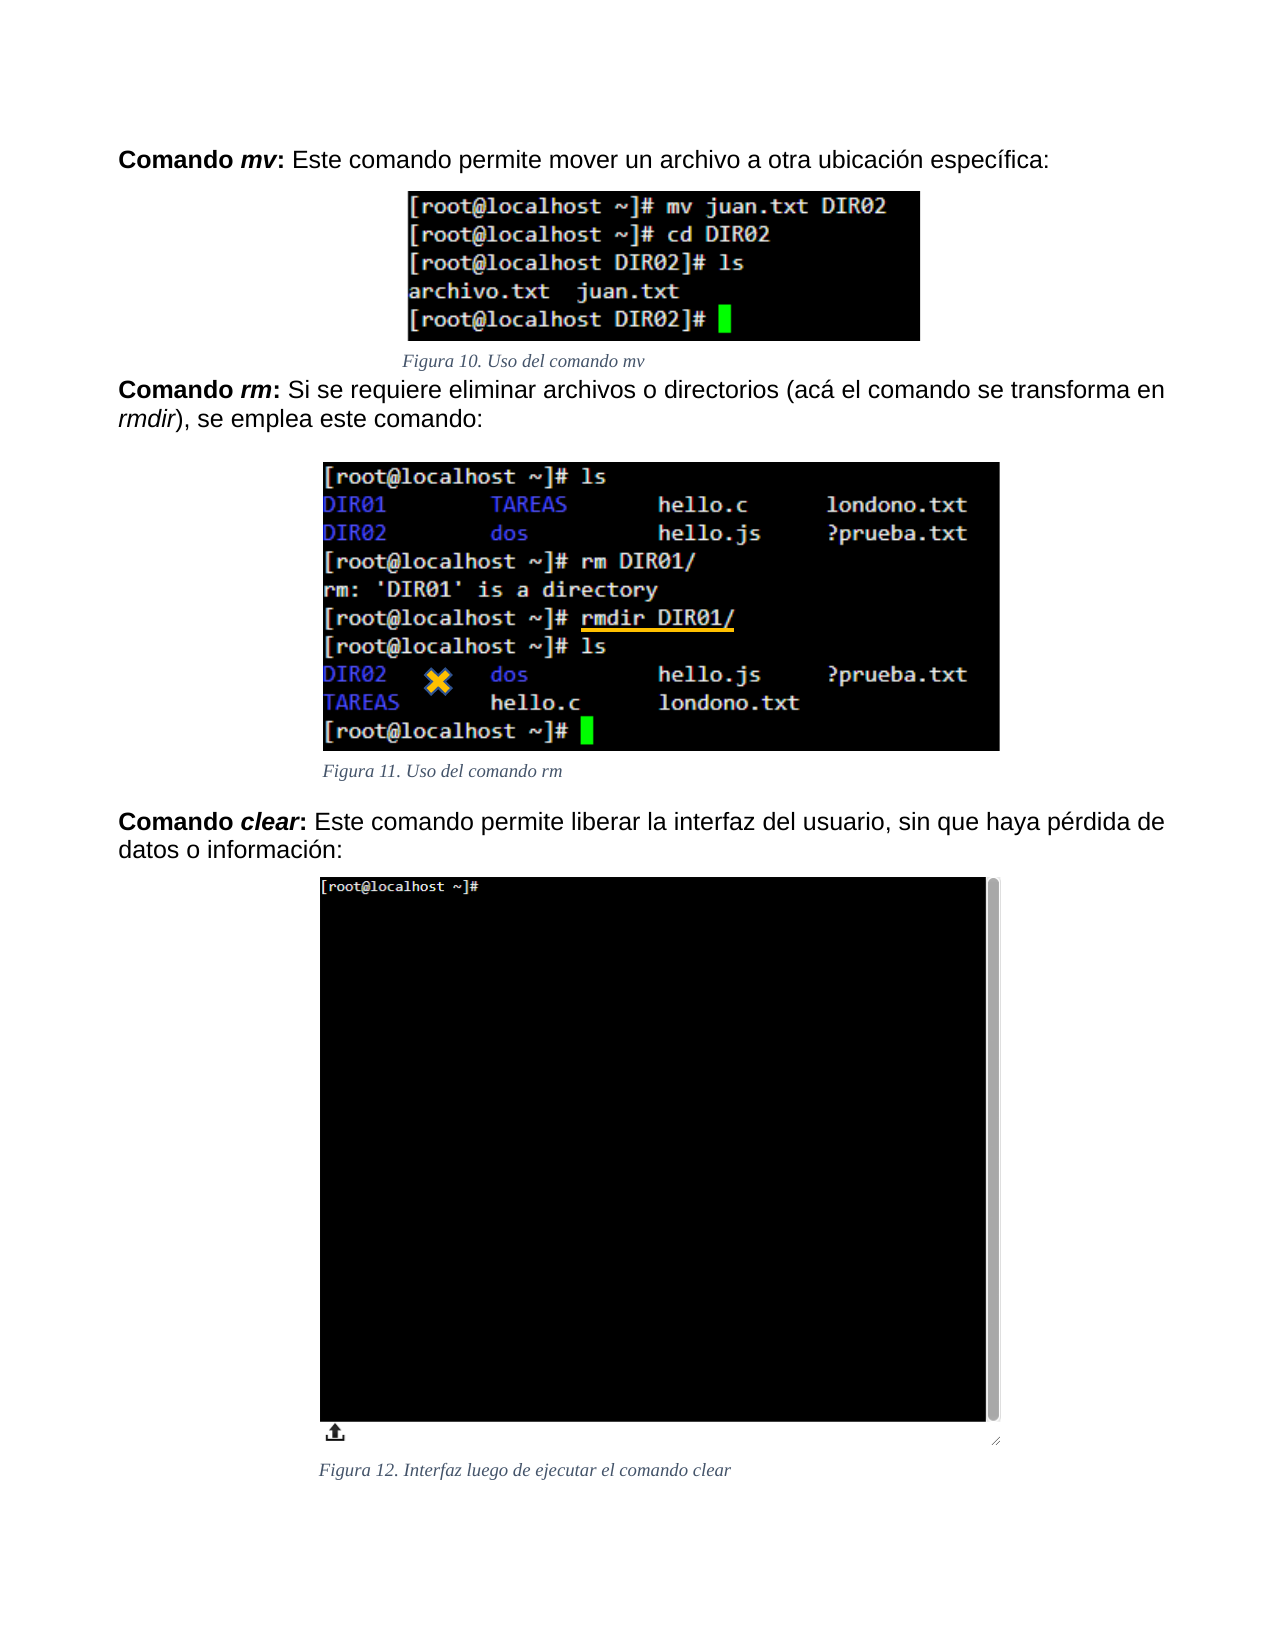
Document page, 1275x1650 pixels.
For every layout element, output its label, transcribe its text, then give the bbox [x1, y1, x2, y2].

text Comando clear: Este comando permite liberar la interfaz del usuario, sin que haya pérdida de datos o información: [118, 807, 1205, 864]
text Figura 11. Uso del comando rm [322, 760, 999, 781]
text Figura 10. Uso del comando mv [402, 350, 919, 372]
text Comando mv: Este comando permite mover un archivo a otra ubicación específica: [118, 145, 1205, 174]
text Figura 12. Interfaz luego de ejecutar el comando clear [319, 1459, 1004, 1480]
text Comando rm: Si se requiere eliminar archivos o directorios (acá el comando se transforma en rmdir), se emplea este comando: [118, 375, 1205, 433]
